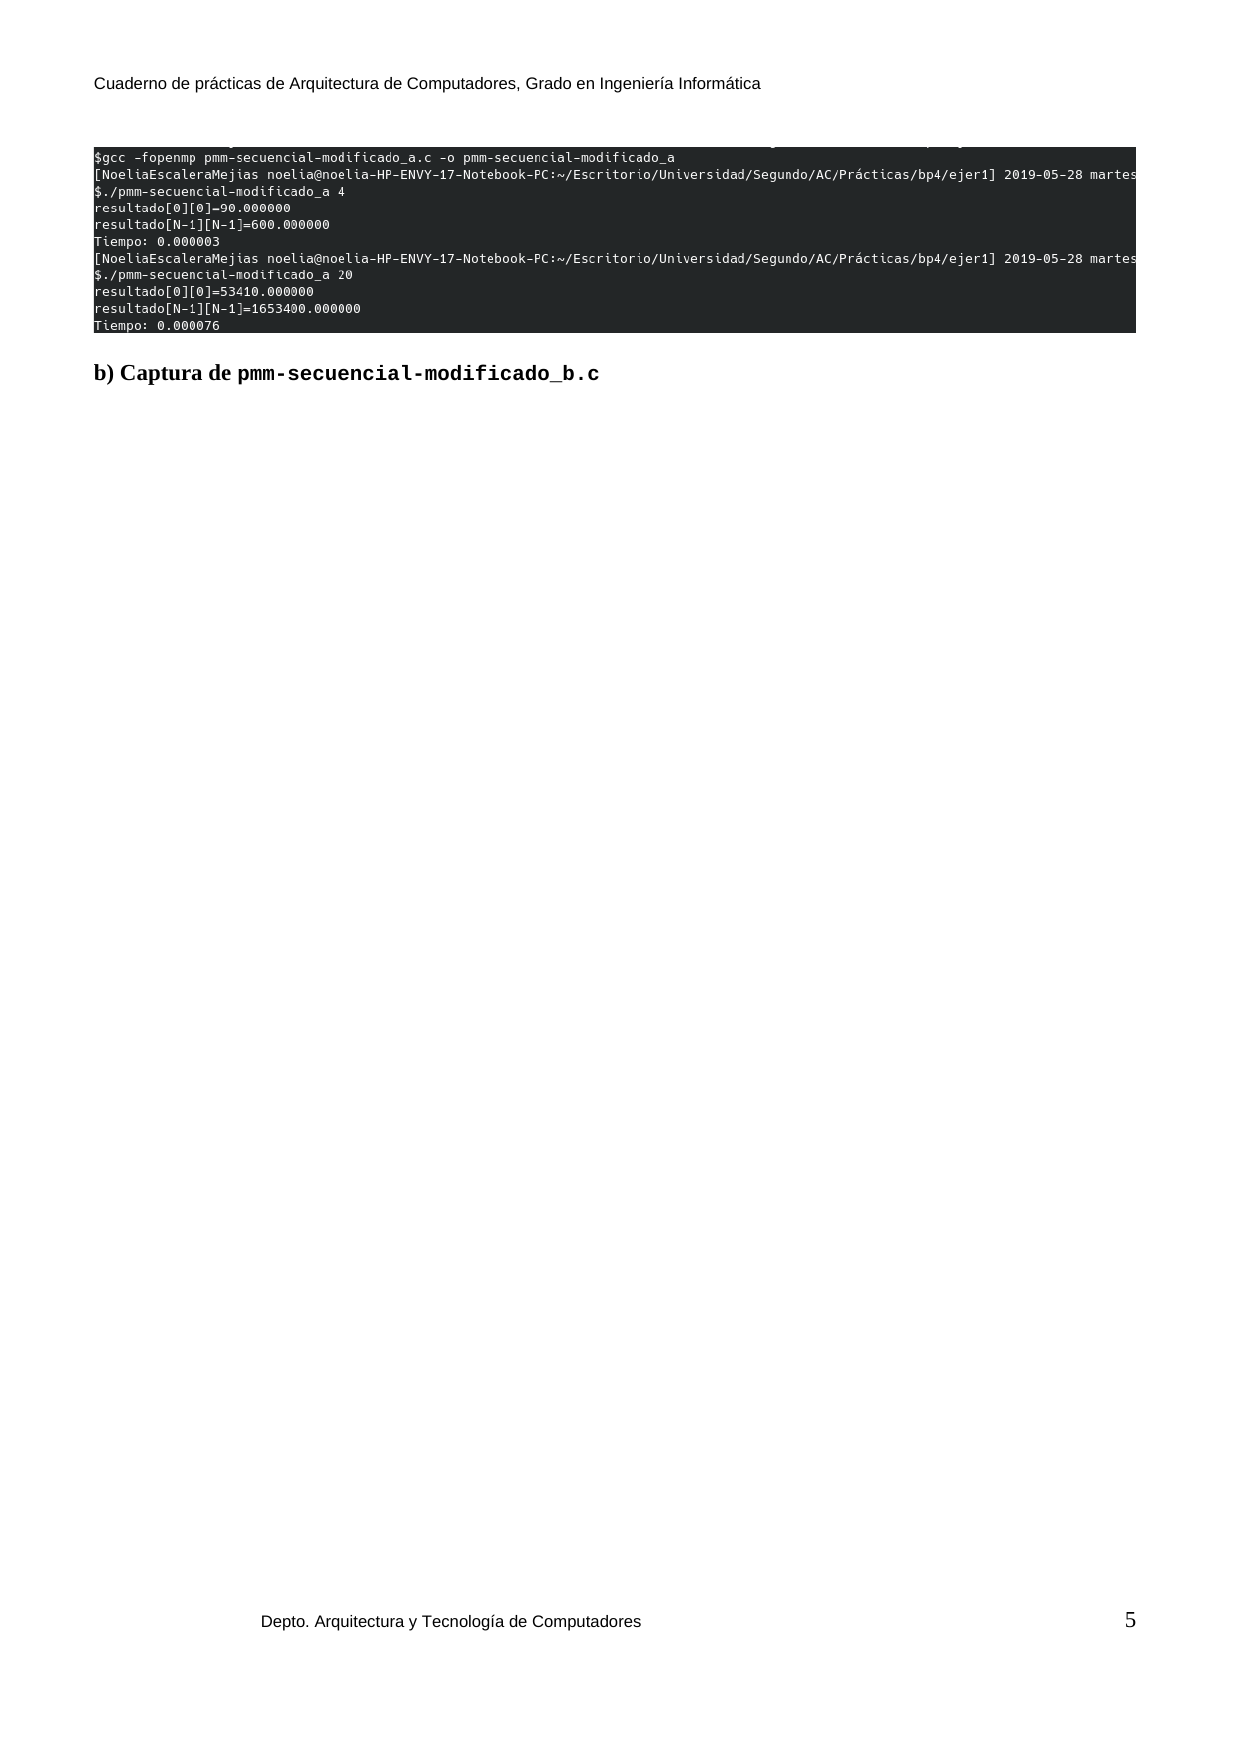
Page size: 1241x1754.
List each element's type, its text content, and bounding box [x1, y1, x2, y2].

text b) Captura de pmm-secuencial-modificado_b.c [94, 359, 1136, 387]
picture [93, 147, 1136, 333]
